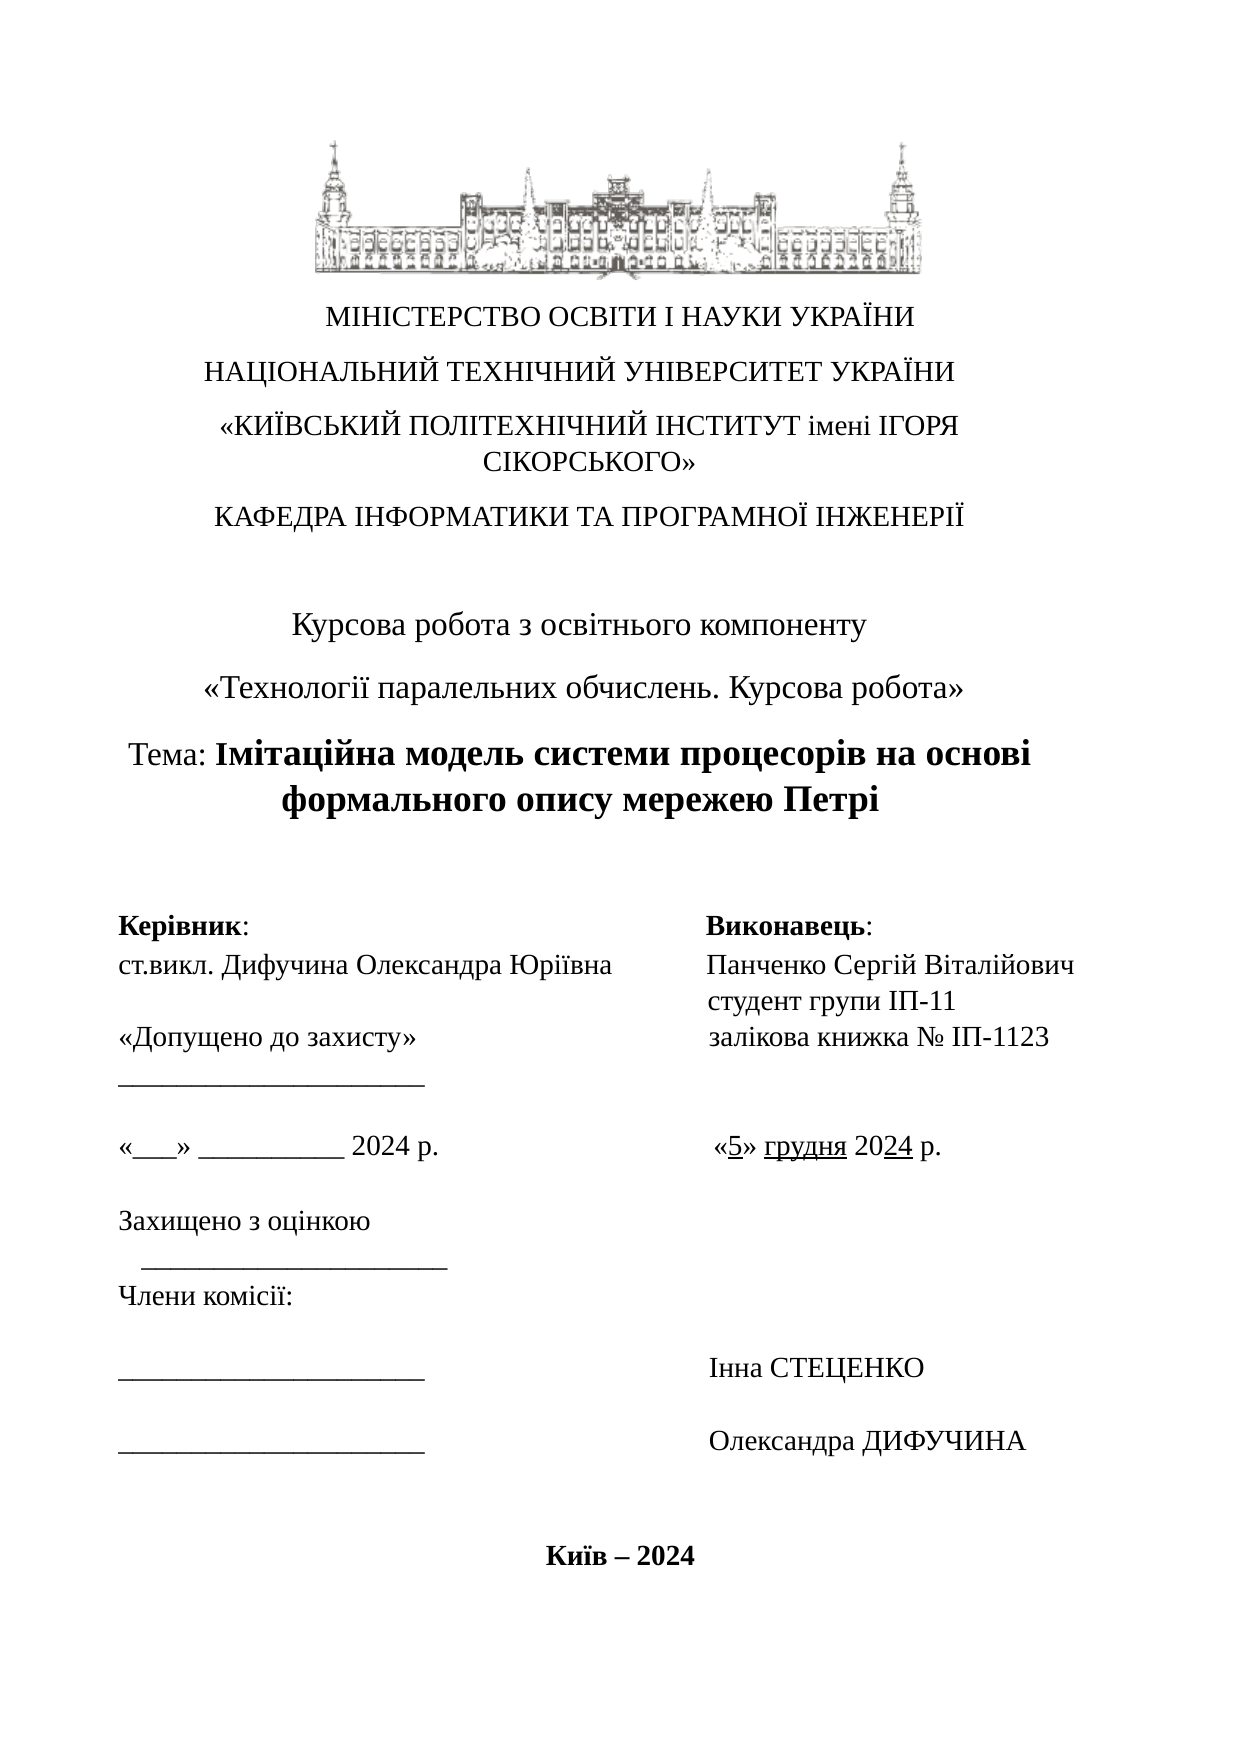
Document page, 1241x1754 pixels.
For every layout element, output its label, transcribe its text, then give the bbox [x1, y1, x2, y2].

picture [314, 138, 926, 283]
text Курсова робота з освітнього компоненту [118, 604, 1041, 643]
text Захищено з оцінкою [118, 1203, 1122, 1237]
text ст.викл. Дифучина Олександра Юріївна Панченко Сергій Віталійович [118, 947, 1122, 980]
text КАФЕДРА ІНФОРМАТИКИ ТА ПРОГРАМНОЇ ІНЖЕНЕРІЇ [137, 499, 1042, 533]
text НАЦІОНАЛЬНИЙ ТЕХНІЧНИЙ УНІВЕРСИТЕТ УКРАЇНИ [118, 354, 1041, 387]
text _____________________ [141, 1239, 635, 1273]
text Керівник: Виконавець: [118, 908, 1122, 941]
text Тема: Імітаційна модель системи процесорів на основі формального опису мережею Петрі [118, 730, 1041, 819]
text МІНІСТЕРСТВО ОСВІТИ І НАУКИ УКРАЇНИ [118, 299, 1122, 333]
text «Допущено до захисту» залікова книжка № ІП-1123 [118, 1019, 1122, 1053]
text «___» __________ 2024 р. «5» грудня 2024 р. [118, 1128, 1122, 1162]
text «КИЇВСЬКИЙ ПОЛІТЕХНІЧНИЙ ІНСТИТУТ імені ІГОРЯ СІКОРСЬКОГО» [137, 408, 1042, 478]
text Члени комісії: [118, 1278, 1122, 1312]
text _____________________ Олександра ДИФУЧИНА [118, 1423, 1122, 1457]
text _____________________ Інна СТЕЦЕНКО [118, 1351, 1122, 1384]
text Київ – 2024 [118, 1538, 1122, 1571]
text _____________________ [118, 1056, 1122, 1089]
text студент групи ІП-11 [118, 983, 1122, 1017]
text «Технології паралельних обчислень. Курсова робота» [118, 667, 1041, 706]
